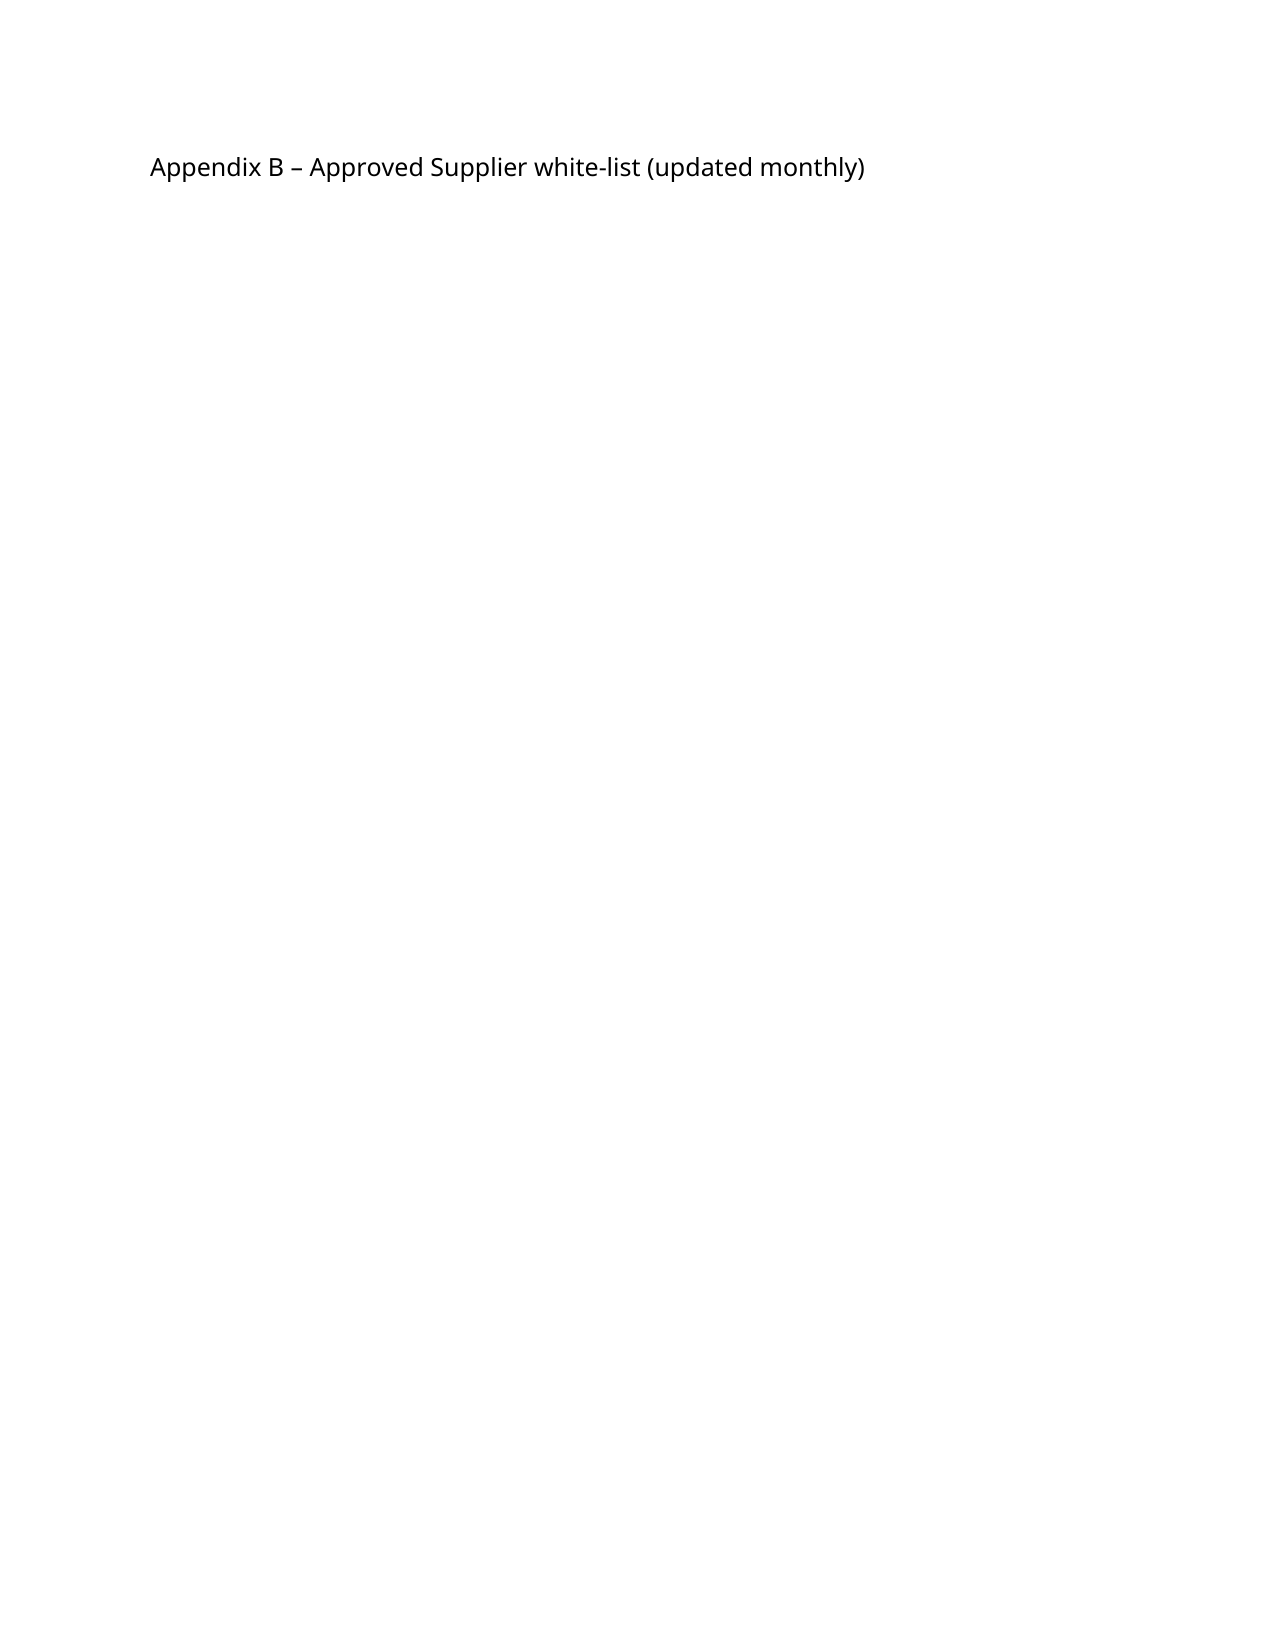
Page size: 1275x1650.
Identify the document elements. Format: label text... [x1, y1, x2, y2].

text Appendix B – Approved Supplier white-list (updated monthly) [150, 150, 1125, 184]
